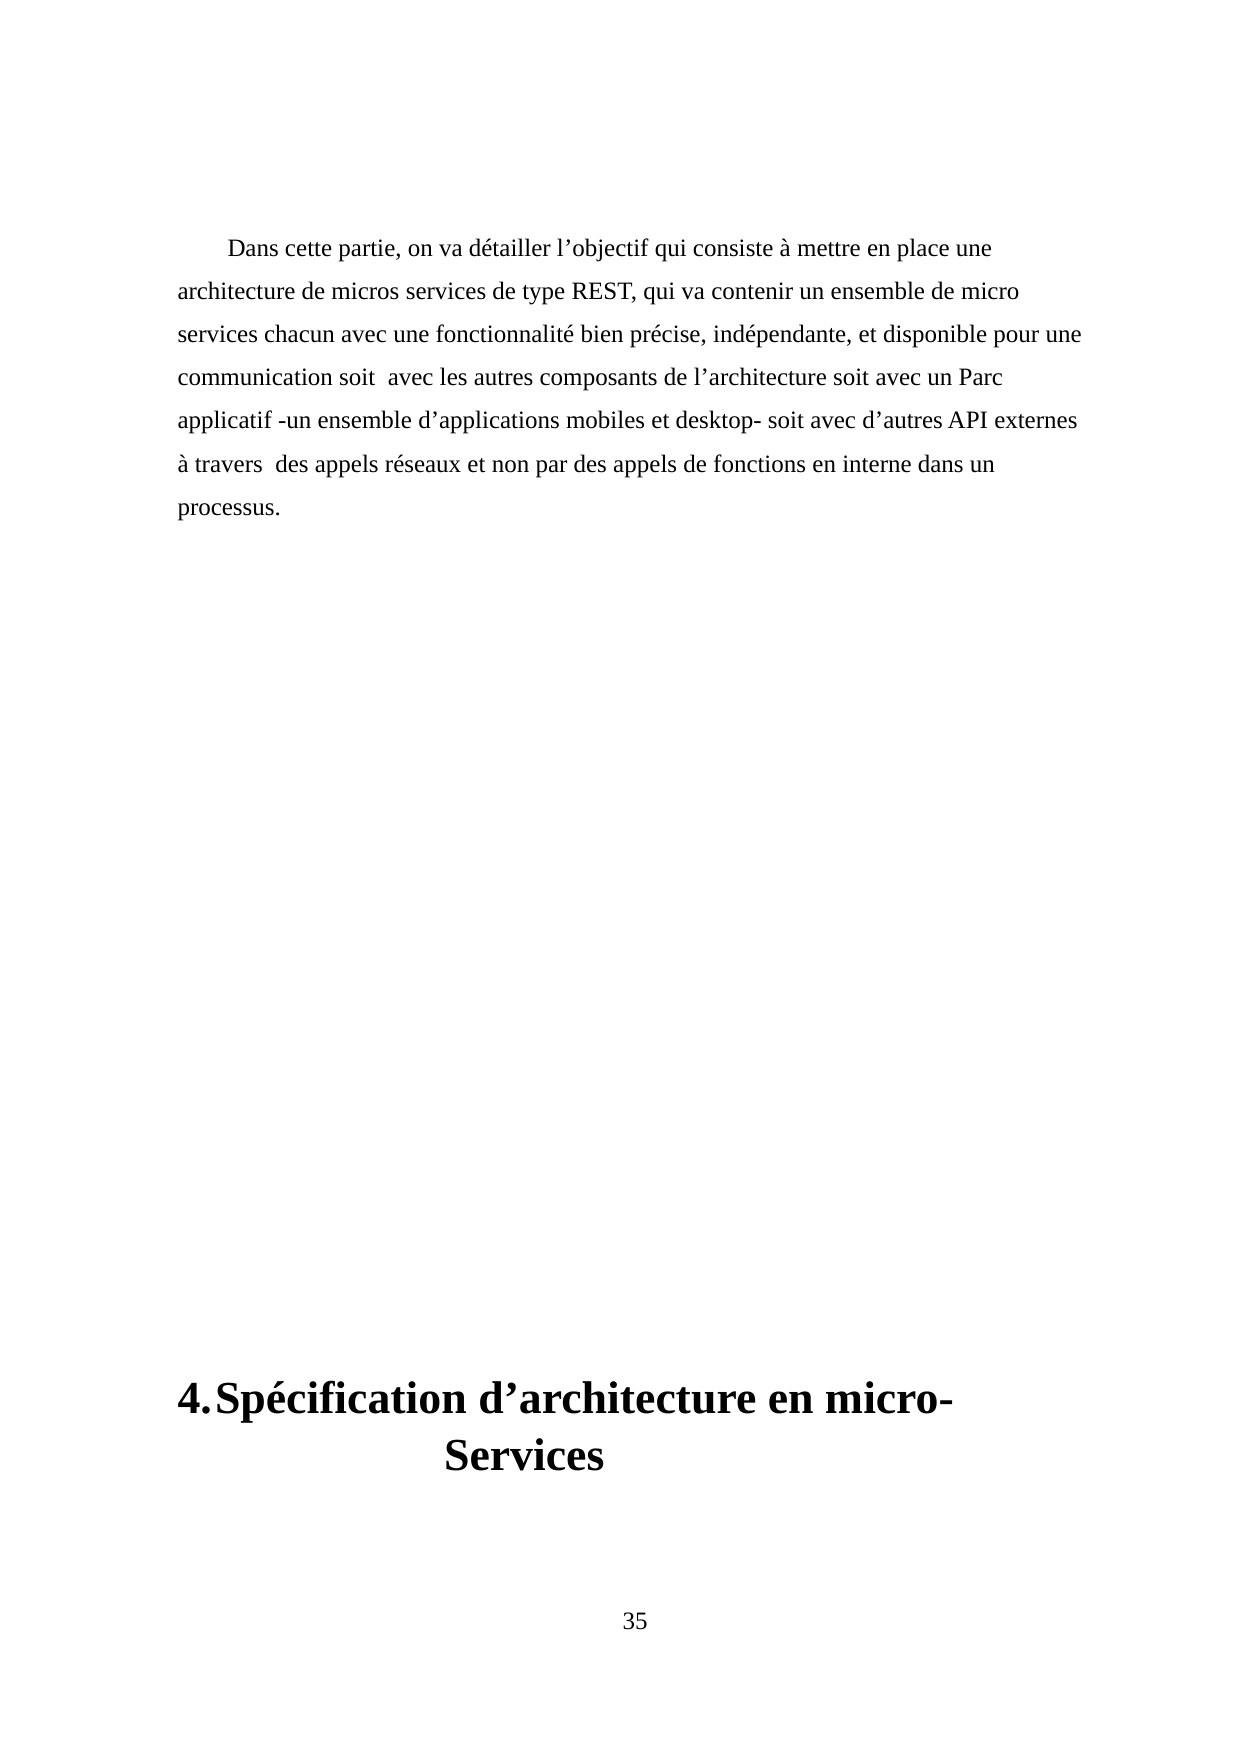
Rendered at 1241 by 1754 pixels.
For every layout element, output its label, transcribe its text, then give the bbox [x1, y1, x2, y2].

text Dans cette partie, on va détailler l’objectif qui consiste à mettre en place une architecture de micros services de type REST, qui va contenir un ensemble de micro services chacun avec une fonctionnalité bien précise, indépendante, et disponible pour une communication soit avec les autres composants de l’architecture soit avec un Parc applicatif -un ensemble d’applications mobiles et desktop- soit avec d’autres API externes à travers des appels réseaux et non par des appels de fonctions en interne dans un processus. [177, 233, 1092, 521]
list Spécification d’architecture en micro- [177, 1371, 1092, 1423]
subtitle Services [215, 1427, 1092, 1480]
